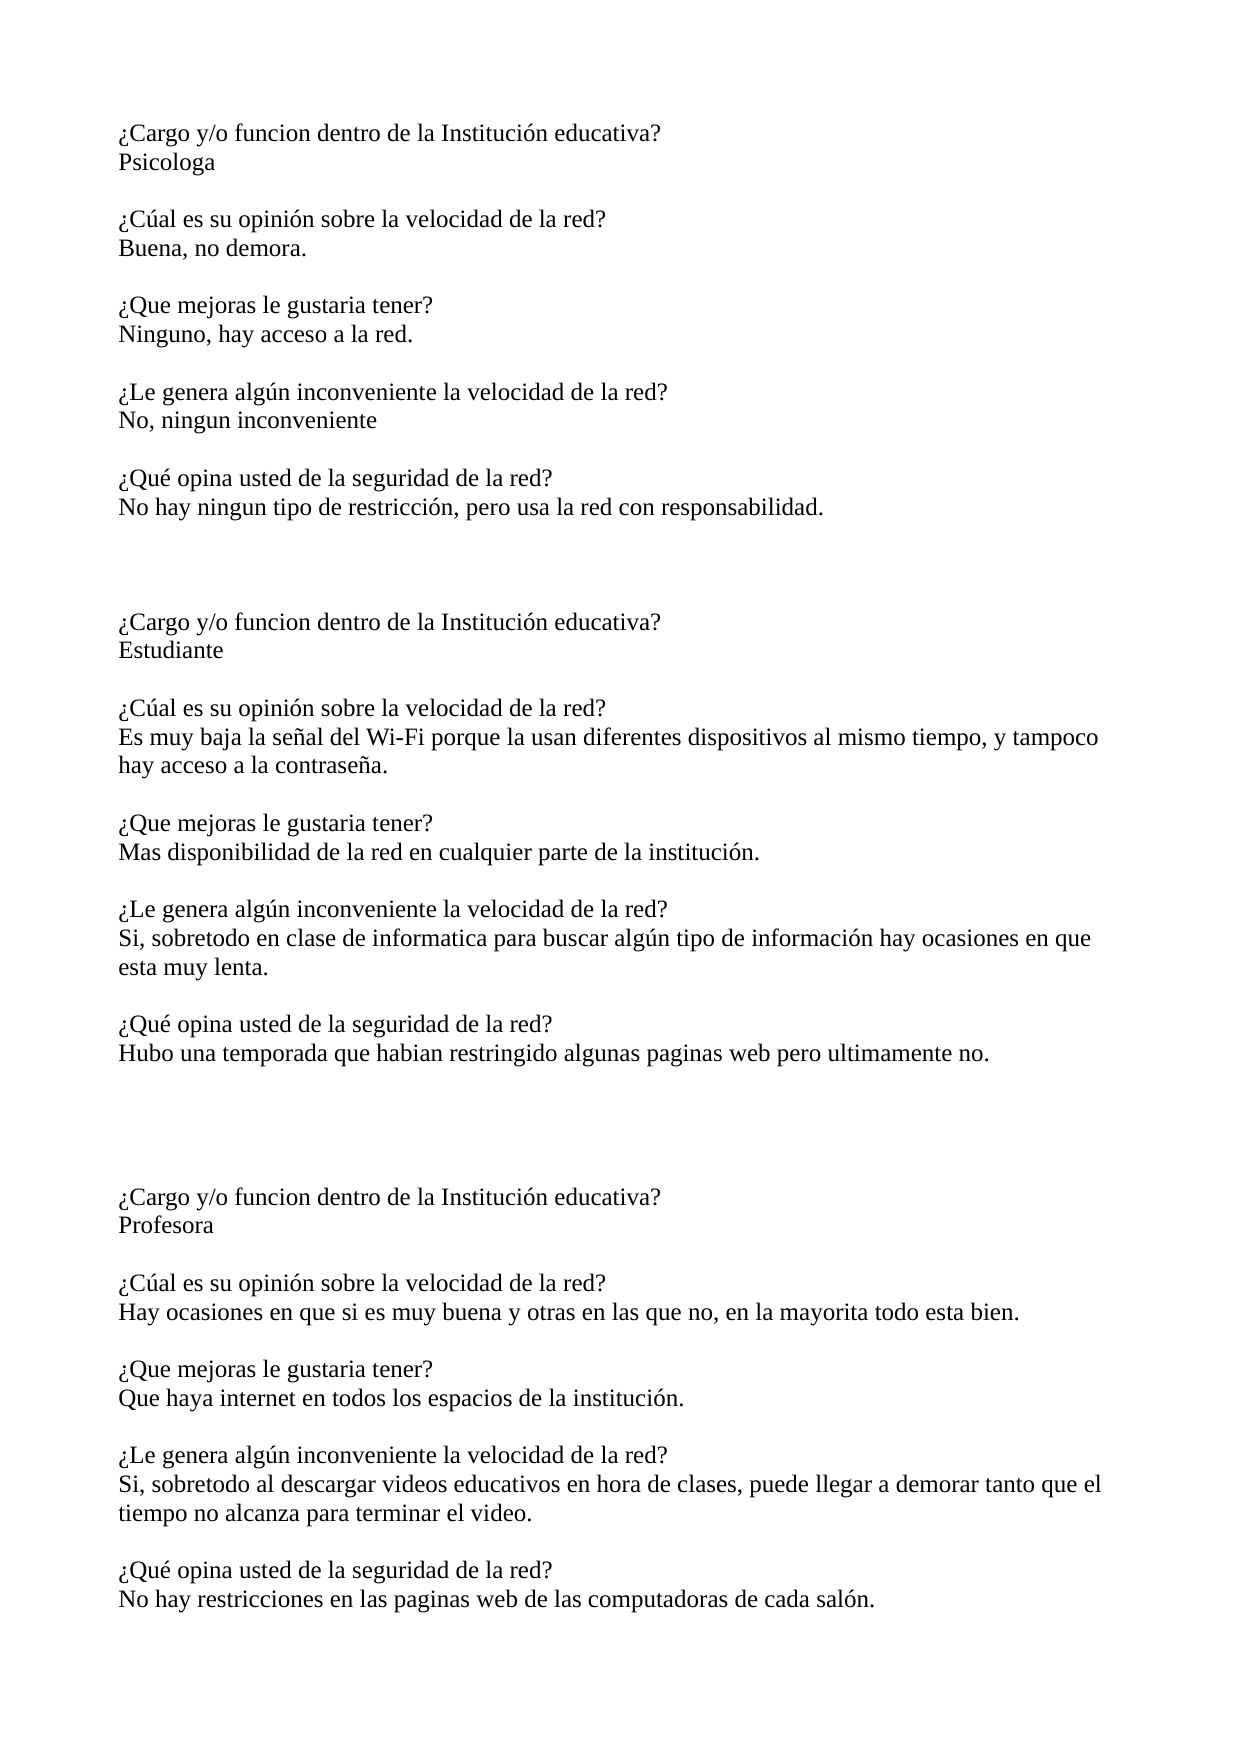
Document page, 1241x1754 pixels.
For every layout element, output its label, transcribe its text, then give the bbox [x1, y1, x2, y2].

text ¿Que mejoras le gustaria tener? [118, 1354, 1122, 1383]
text Hubo una temporada que habian restringido algunas paginas web pero ultimamente no. [118, 1038, 1122, 1067]
text No hay ningun tipo de restricción, pero usa la red con responsabilidad. [118, 492, 1122, 521]
text ¿Le genera algún inconveniente la velocidad de la red? [118, 377, 1122, 406]
text ¿Qué opina usted de la seguridad de la red? [118, 1556, 1122, 1584]
text ¿Que mejoras le gustaria tener? [118, 808, 1122, 837]
text ¿Cúal es su opinión sobre la velocidad de la red? [118, 693, 1122, 722]
text ¿Cargo y/o funcion dentro de la Institución educativa? [118, 607, 1122, 636]
text ¿Cúal es su opinión sobre la velocidad de la red? [118, 1268, 1122, 1297]
text ¿Cargo y/o funcion dentro de la Institución educativa? [118, 1182, 1122, 1211]
text Hay ocasiones en que si es muy buena y otras en las que no, en la mayorita todo esta bien. [118, 1297, 1122, 1326]
text Mas disponibilidad de la red en cualquier parte de la institución. [118, 837, 1122, 866]
text Es muy baja la señal del Wi-Fi porque la usan diferentes dispositivos al mismo tiempo, y tampoco hay acceso a la contraseña. [118, 722, 1122, 779]
text Si, sobretodo al descargar videos educativos en hora de clases, puede llegar a demorar tanto que el tiempo no alcanza para terminar el video. [118, 1469, 1122, 1527]
text ¿Le genera algún inconveniente la velocidad de la red? [118, 894, 1122, 923]
text No, ningun inconveniente [118, 406, 1122, 434]
text Estudiante [118, 636, 1122, 664]
text Buena, no demora. [118, 233, 1122, 262]
text ¿Qué opina usted de la seguridad de la red? [118, 463, 1122, 492]
text ¿Cúal es su opinión sobre la velocidad de la red? [118, 204, 1122, 233]
text ¿Que mejoras le gustaria tener? [118, 291, 1122, 319]
text Que haya internet en todos los espacios de la institución. [118, 1383, 1122, 1412]
text Profesora [118, 1211, 1122, 1239]
text Ninguno, hay acceso a la red. [118, 319, 1122, 348]
text ¿Qué opina usted de la seguridad de la red? [118, 1009, 1122, 1038]
text ¿Cargo y/o funcion dentro de la Institución educativa? [118, 118, 1122, 147]
text Si, sobretodo en clase de informatica para buscar algún tipo de información hay ocasiones en que esta muy lenta. [118, 923, 1122, 981]
text ¿Le genera algún inconveniente la velocidad de la red? [118, 1441, 1122, 1469]
text Psicologa [118, 147, 1122, 176]
text No hay restricciones en las paginas web de las computadoras de cada salón. [118, 1584, 1122, 1613]
